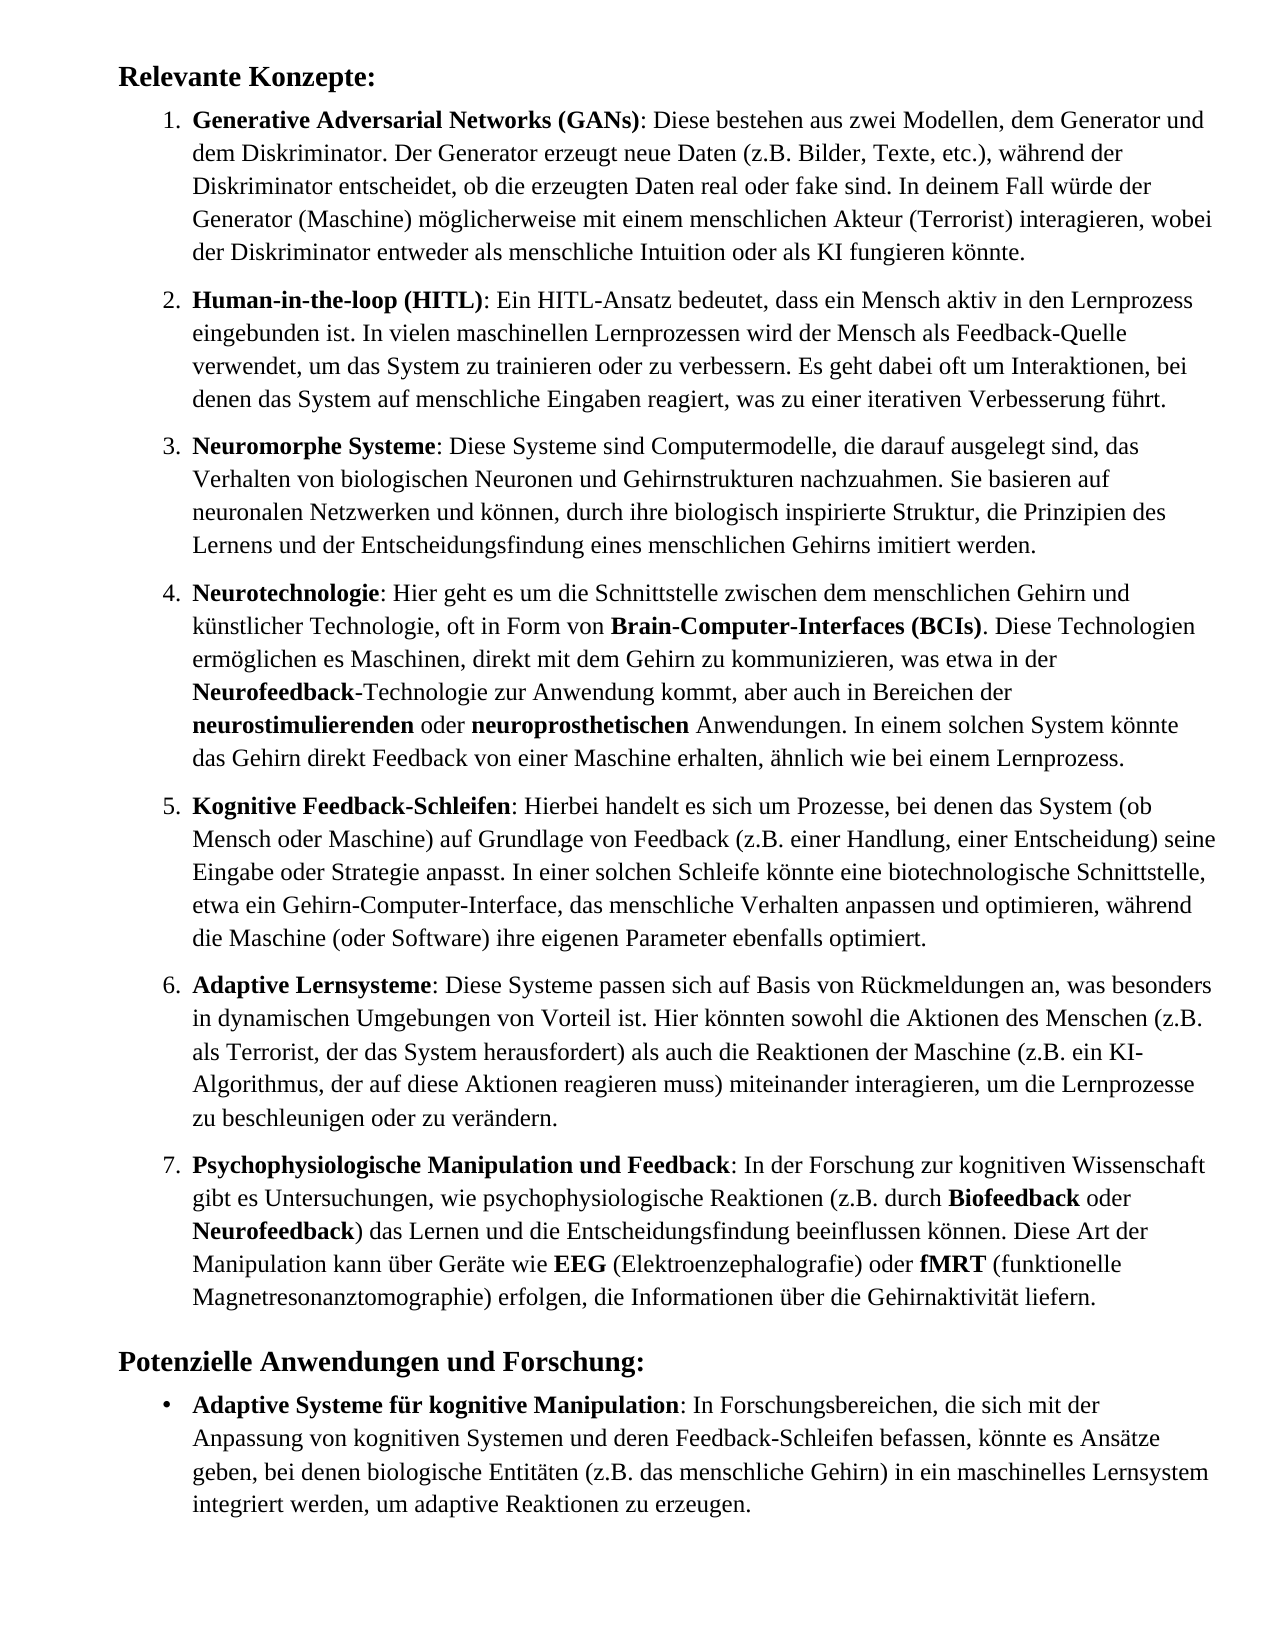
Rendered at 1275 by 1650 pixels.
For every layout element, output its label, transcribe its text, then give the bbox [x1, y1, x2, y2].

list Adaptive Lernsysteme: Diese Systeme passen sich auf Basis von Rückmeldungen an, was besonders in dynamischen Umgebungen von Vorteil ist. Hier könnten sowohl die Aktionen des Menschen (z.B. als Terrorist, der das System herausfordert) als auch die Reaktionen der Maschine (z.B. ein KI-Algorithmus, der auf diese Aktionen reagieren muss) miteinander interagieren, um die Lernprozesse zu beschleunigen oder zu verändern. [162, 971, 1216, 1131]
subtitle Relevante Konzepte: [118, 59, 1216, 93]
list Neuromorphe Systeme: Diese Systeme sind Computermodelle, die darauf ausgelegt sind, das Verhalten von biologischen Neuronen und Gehirnstrukturen nachzuahmen. Sie basieren auf neuronalen Netzwerken und können, durch ihre biologisch inspirierte Struktur, die Prinzipien des Lernens und der Entscheidungsfindung eines menschlichen Gehirns imitiert werden. [162, 431, 1216, 559]
subtitle Potenzielle Anwendungen und Forschung: [118, 1344, 1216, 1378]
list Human-in-the-loop (HITL): Ein HITL-Ansatz bedeutet, dass ein Mensch aktiv in den Lernprozess eingebunden ist. In vielen maschinellen Lernprozessen wird der Mensch als Feedback-Quelle verwendet, um das System zu trainieren oder zu verbessern. Es geht dabei oft um Interaktionen, bei denen das System auf menschliche Eingaben reagiert, was zu einer iterativen Verbesserung führt. [162, 285, 1216, 413]
list Psychophysiologische Manipulation und Feedback: In der Forschung zur kognitiven Wissenschaft gibt es Untersuchungen, wie psychophysiologische Reaktionen (z.B. durch Biofeedback oder Neurofeedback) das Lernen und die Entscheidungsfindung beeinflussen können. Diese Art der Manipulation kann über Geräte wie EEG (Elektroenzephalografie) oder fMRT (funktionelle Magnetresonanztomographie) erfolgen, die Informationen über die Gehirnaktivität liefern. [162, 1150, 1216, 1311]
list Kognitive Feedback-Schleifen: Hierbei handelt es sich um Prozesse, bei denen das System (ob Mensch oder Maschine) auf Grundlage von Feedback (z.B. einer Handlung, einer Entscheidung) seine Eingabe oder Strategie anpasst. In einer solchen Schleife könnte eine biotechnologische Schnittstelle, etwa ein Gehirn-Computer-Interface, das menschliche Verhalten anpassen und optimieren, während die Maschine (oder Software) ihre eigenen Parameter ebenfalls optimiert. [162, 791, 1216, 952]
list Neurotechnologie: Hier geht es um die Schnittstelle zwischen dem menschlichen Gehirn und künstlicher Technologie, oft in Form von Brain-Computer-Interfaces (BCIs). Diese Technologien ermöglichen es Maschinen, direkt mit dem Gehirn zu kommunizieren, was etwa in der Neurofeedback-Technologie zur Anwendung kommt, aber auch in Bereichen der neurostimulierenden oder neuroprosthetischen Anwendungen. In einem solchen System könnte das Gehirn direkt Feedback von einer Maschine erhalten, ähnlich wie bei einem Lernprozess. [162, 578, 1216, 772]
list Generative Adversarial Networks (GANs): Diese bestehen aus zwei Modellen, dem Generator und dem Diskriminator. Der Generator erzeugt neue Daten (z.B. Bilder, Texte, etc.), während der Diskriminator entscheidet, ob die erzeugten Daten real oder fake sind. In deinem Fall würde der Generator (Maschine) möglicherweise mit einem menschlichen Akteur (Terrorist) interagieren, wobei der Diskriminator entweder als menschliche Intuition oder als KI fungieren könnte. [162, 105, 1216, 266]
list Adaptive Systeme für kognitive Manipulation: In Forschungsbereichen, die sich mit der Anpassung von kognitiven Systemen und deren Feedback-Schleifen befassen, könnte es Ansätze geben, bei denen biologische Entitäten (z.B. das menschliche Gehirn) in ein maschinelles Lernsystem integriert werden, um adaptive Reaktionen zu erzeugen. [162, 1391, 1216, 1518]
